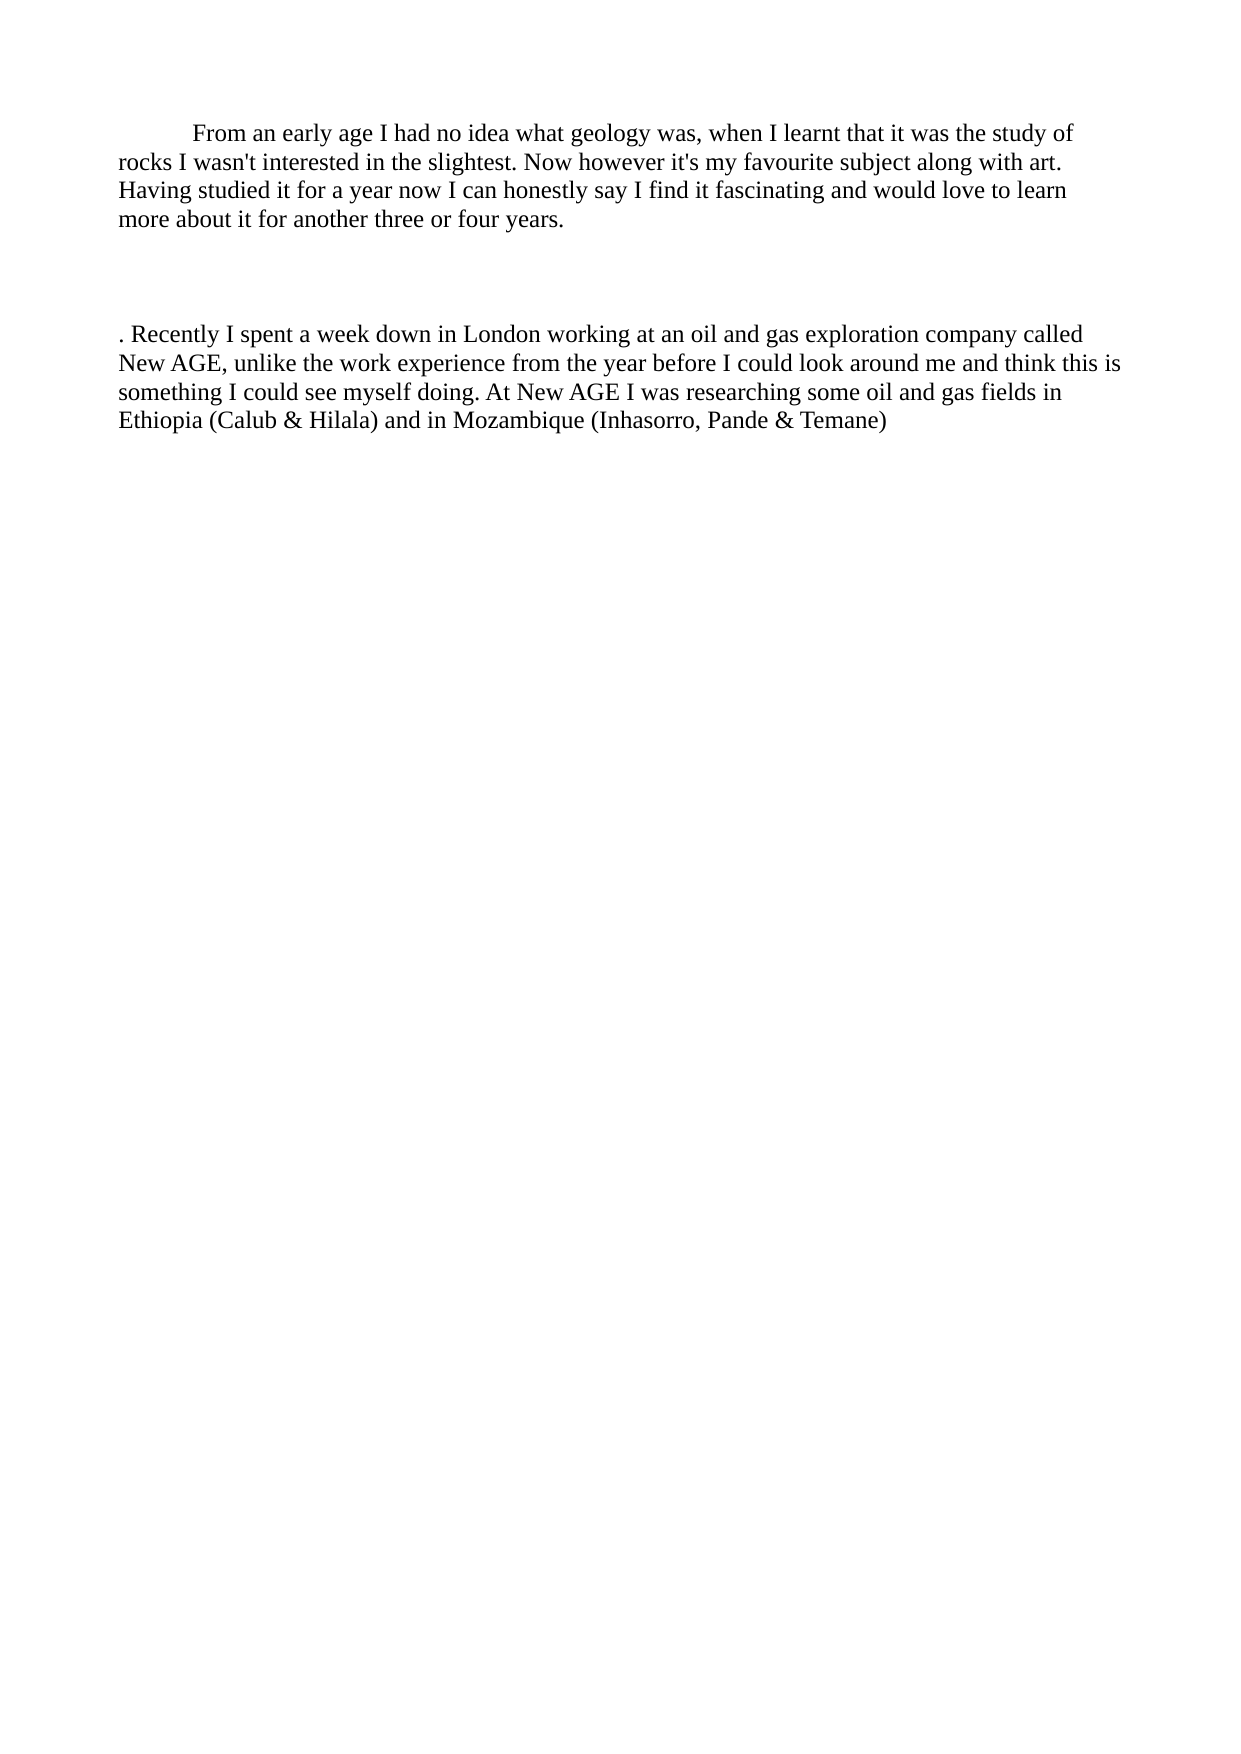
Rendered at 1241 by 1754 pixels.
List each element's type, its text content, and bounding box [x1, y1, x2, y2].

text From an early age I had no idea what geology was, when I learnt that it was the study of rocks I wasn't interested in the slightest. Now however it's my favourite subject along with art. Having studied it for a year now I can honestly say I find it fascinating and would love to learn more about it for another three or four years. [118, 118, 1122, 233]
text . Recently I spent a week down in London working at an oil and gas exploration company called New AGE, unlike the work experience from the year before I could look around me and think this is something I could see myself doing. At New AGE I was researching some oil and gas fields in Ethiopia (Calub & Hilala) and in Mozambique (Inhasorro, Pande & Temane) [118, 319, 1122, 434]
